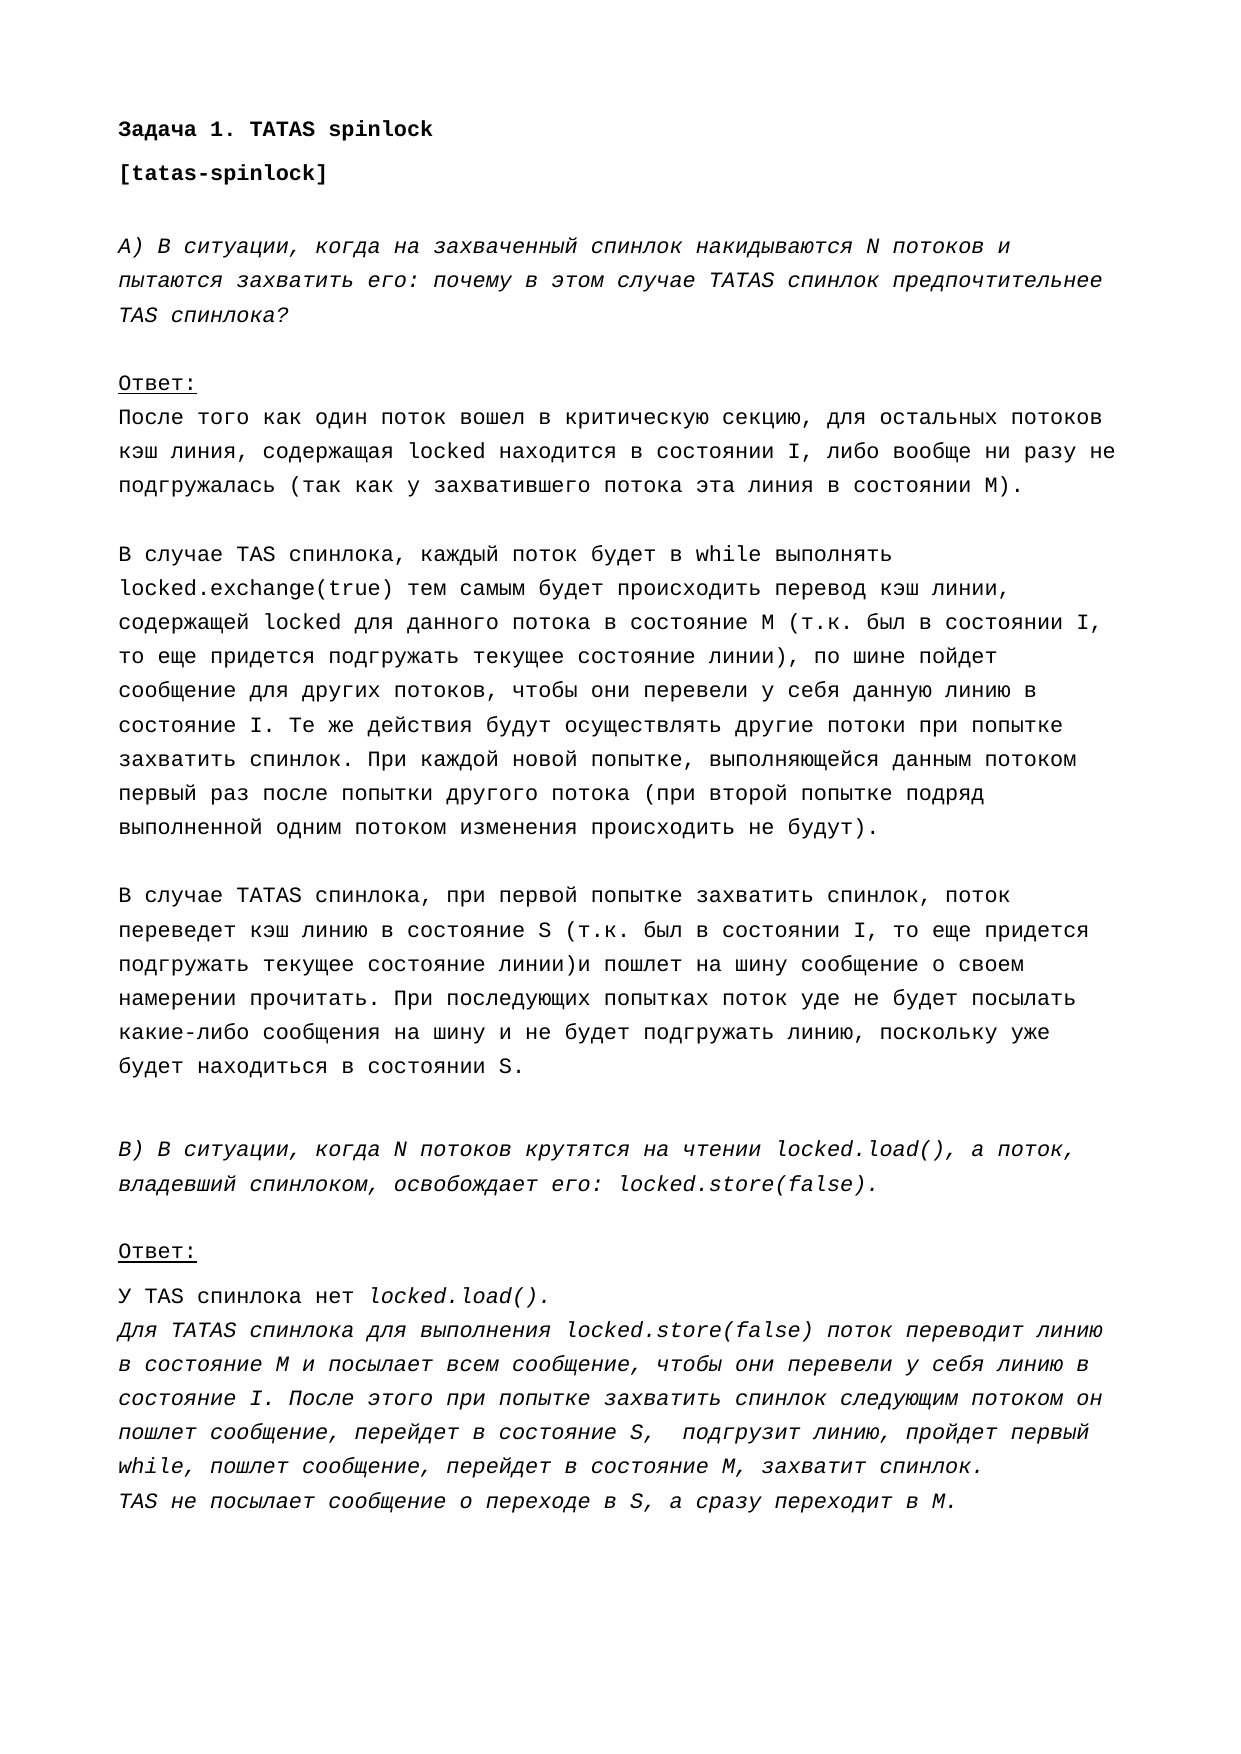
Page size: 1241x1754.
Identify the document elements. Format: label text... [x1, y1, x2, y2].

text Ответ: [118, 1207, 1122, 1265]
text [tatas-spinlock] [118, 162, 1122, 187]
text После того как один поток вошел в критическую секцию, для остальных потоков кэш линия, содержащая locked находится в состоянии I, либо вообще ни разу не подгружалась (так как у захватившего потока эта линия в состоянии M). [118, 406, 1122, 499]
text TAS не посылает сообщение о переходе в S, а сразу переходит в M. [118, 1490, 1122, 1515]
text У TAS спинлока нет locked.load(). [118, 1285, 1122, 1310]
text B) В ситуации, когда N потоков крутятся на чтении locked.load(), а поток, владевший спинлоком, освобождает его: locked.store(false). [118, 1139, 1122, 1198]
text Ответ: [118, 372, 1122, 397]
text Задача 1. TATAS spinlock [118, 118, 1122, 143]
text В случае TATAS спинлока, при первой попытке захватить спинлок, поток переведет кэш линию в состояние S (т.к. был в состоянии I, то еще придется подгружать текущее состояние линии)и пошлет на шину сообщение о своем намерении прочитать. При последующих попытках поток уде не будет посылать какие-либо сообщения на шину и не будет подгружать линию, поскольку уже будет находиться в состоянии S. [118, 884, 1122, 1080]
text В случае TAS спинлока, каждый поток будет в while выполнять locked.exchange(true) тем самым будет происходить перевод кэш линии, содержащей locked для данного потока в состояние M (т.к. был в состоянии I, то еще придется подгружать текущее состояние линии), по шине пойдет сообщение для других потоков, чтобы они перевели у себя данную линию в состояние I. Те же действия будут осуществлять другие потоки при попытке захватить спинлок. При каждой новой попытке, выполняющейся данным потоком первый раз после попытки другого потока (при второй попытке подряд выполненной одним потоком изменения происходить не будут). [118, 543, 1122, 841]
text A) В ситуации, когда на захваченный спинлок накидываются N потоков и пытаются захватить его: почему в этом случае TATAS спинлок предпочтительнее TAS спинлока? [118, 235, 1122, 328]
text Для TATAS спинлока для выполнения locked.store(false) поток переводит линию в состояние М и посылает всем сообщение, чтобы они перевели у себя линию в состояние I. После этого при попытке захватить спинлок следующим потоком он пошлет сообщение, перейдет в состояние S, подгрузит линию, пройдет первый while, пошлет сообщение, перейдет в состояние М, захватит спинлок. [118, 1319, 1122, 1481]
